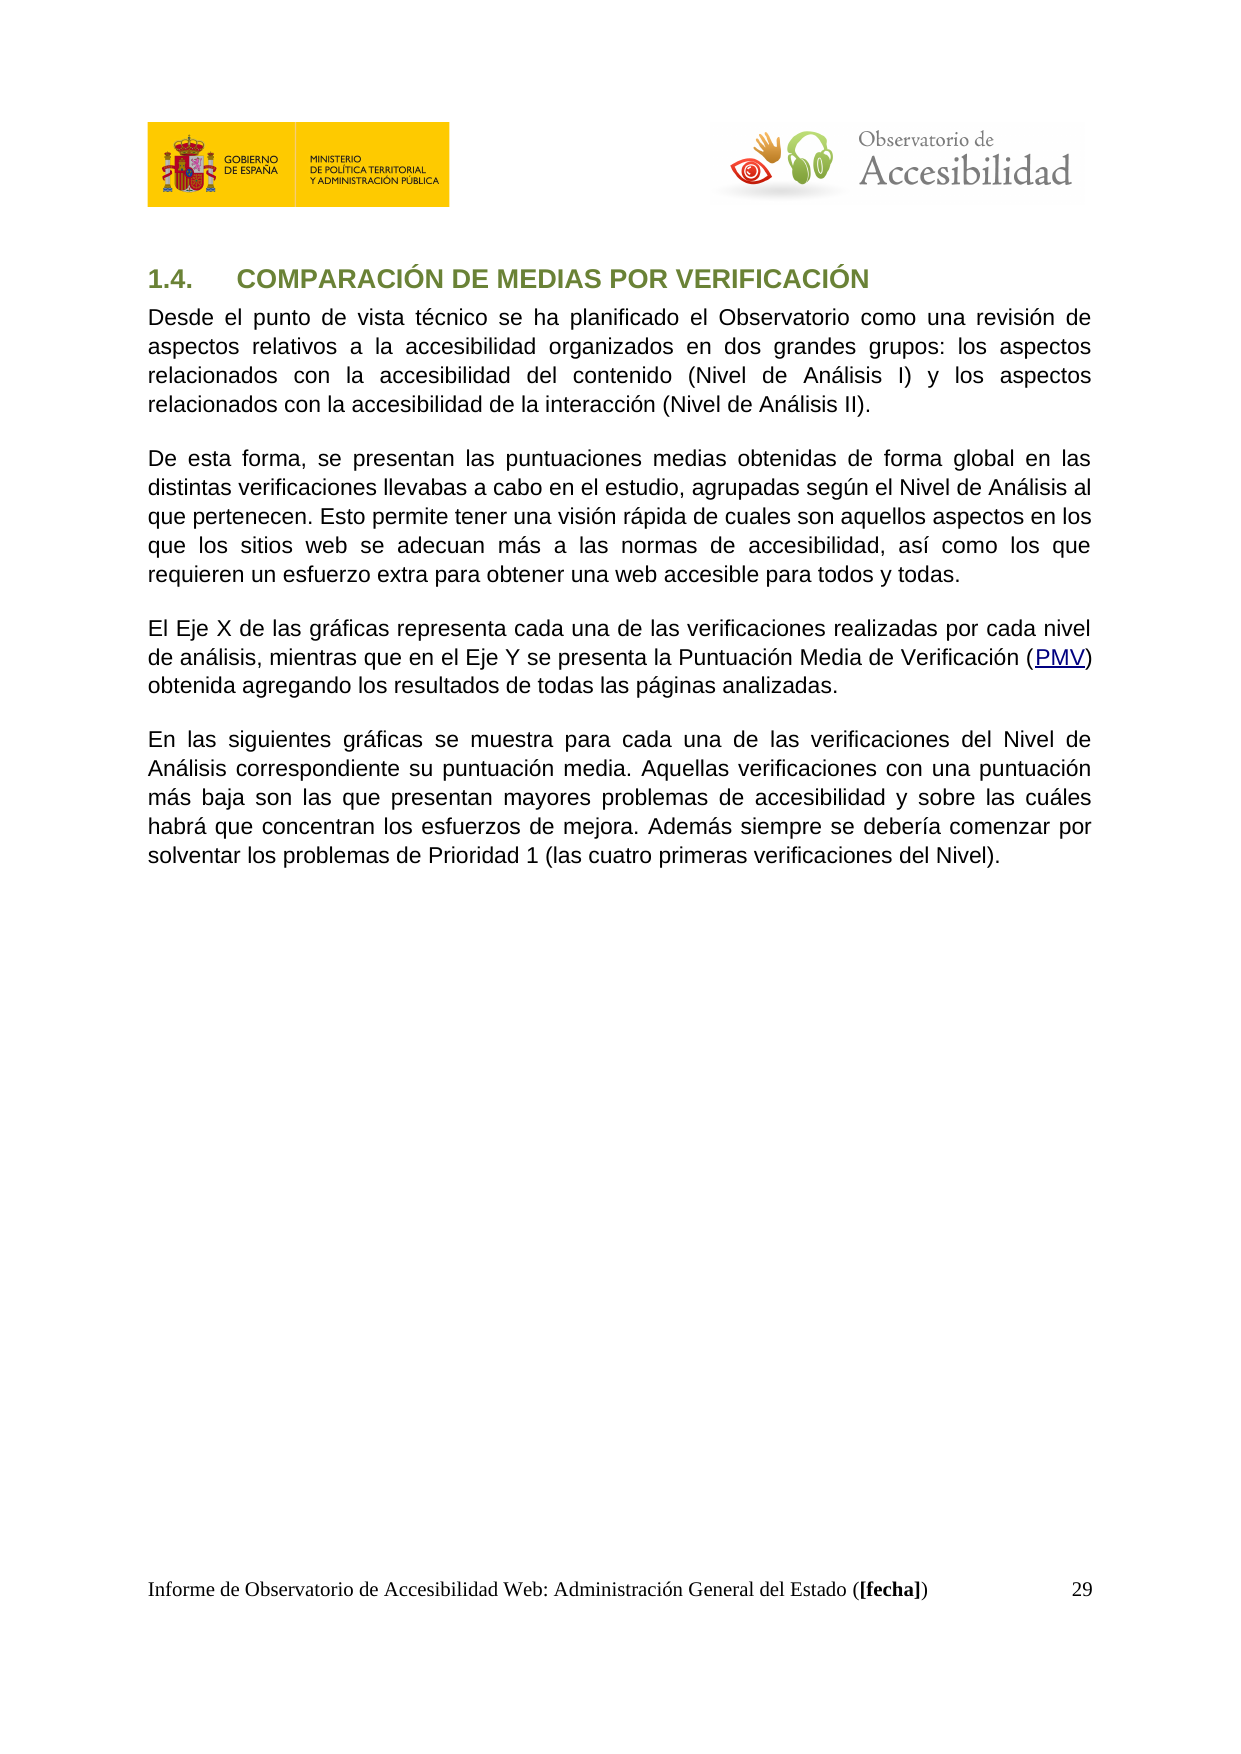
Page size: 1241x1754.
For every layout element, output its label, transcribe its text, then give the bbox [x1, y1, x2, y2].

picture [147, 122, 450, 207]
list Comparación de medias por verificación [148, 263, 1092, 294]
text De esta forma, se presentan las puntuaciones medias obtenidas de forma global en las distintas verificaciones llevabas a cabo en el estudio, agrupadas según el Nivel de Análisis al que pertenecen. Esto permite tener una visión rápida de cuales son aquellos aspectos en los que los sitios web se adecuan más a las normas de accesibilidad, así como los que requieren un esfuerzo extra para obtener una web accesible para todos y todas. [148, 445, 1092, 587]
picture [710, 122, 1086, 205]
text Desde el punto de vista técnico se ha planificado el Observatorio como una revisión de aspectos relativos a la accesibilidad organizados en dos grandes grupos: los aspectos relacionados con la accesibilidad del contenido (Nivel de Análisis I) y los aspectos relacionados con la accesibilidad de la interacción (Nivel de Análisis II). [148, 304, 1092, 417]
text En las siguientes gráficas se muestra para cada una de las verificaciones del Nivel de Análisis correspondiente su puntuación media. Aquellas verificaciones con una puntuación más baja son las que presentan mayores problemas de accesibilidad y sobre las cuáles habrá que concentran los esfuerzos de mejora. Además siempre se debería comenzar por solventar los problemas de Prioridad 1 (las cuatro primeras verificaciones del Nivel). [148, 726, 1092, 868]
text El Eje X de las gráficas representa cada una de las verificaciones realizadas por cada nivel de análisis, mientras que en el Eje Y se presenta la Puntuación Media de Verificación (PMV) obtenida agregando los resultados de todas las páginas analizadas. [148, 614, 1092, 699]
